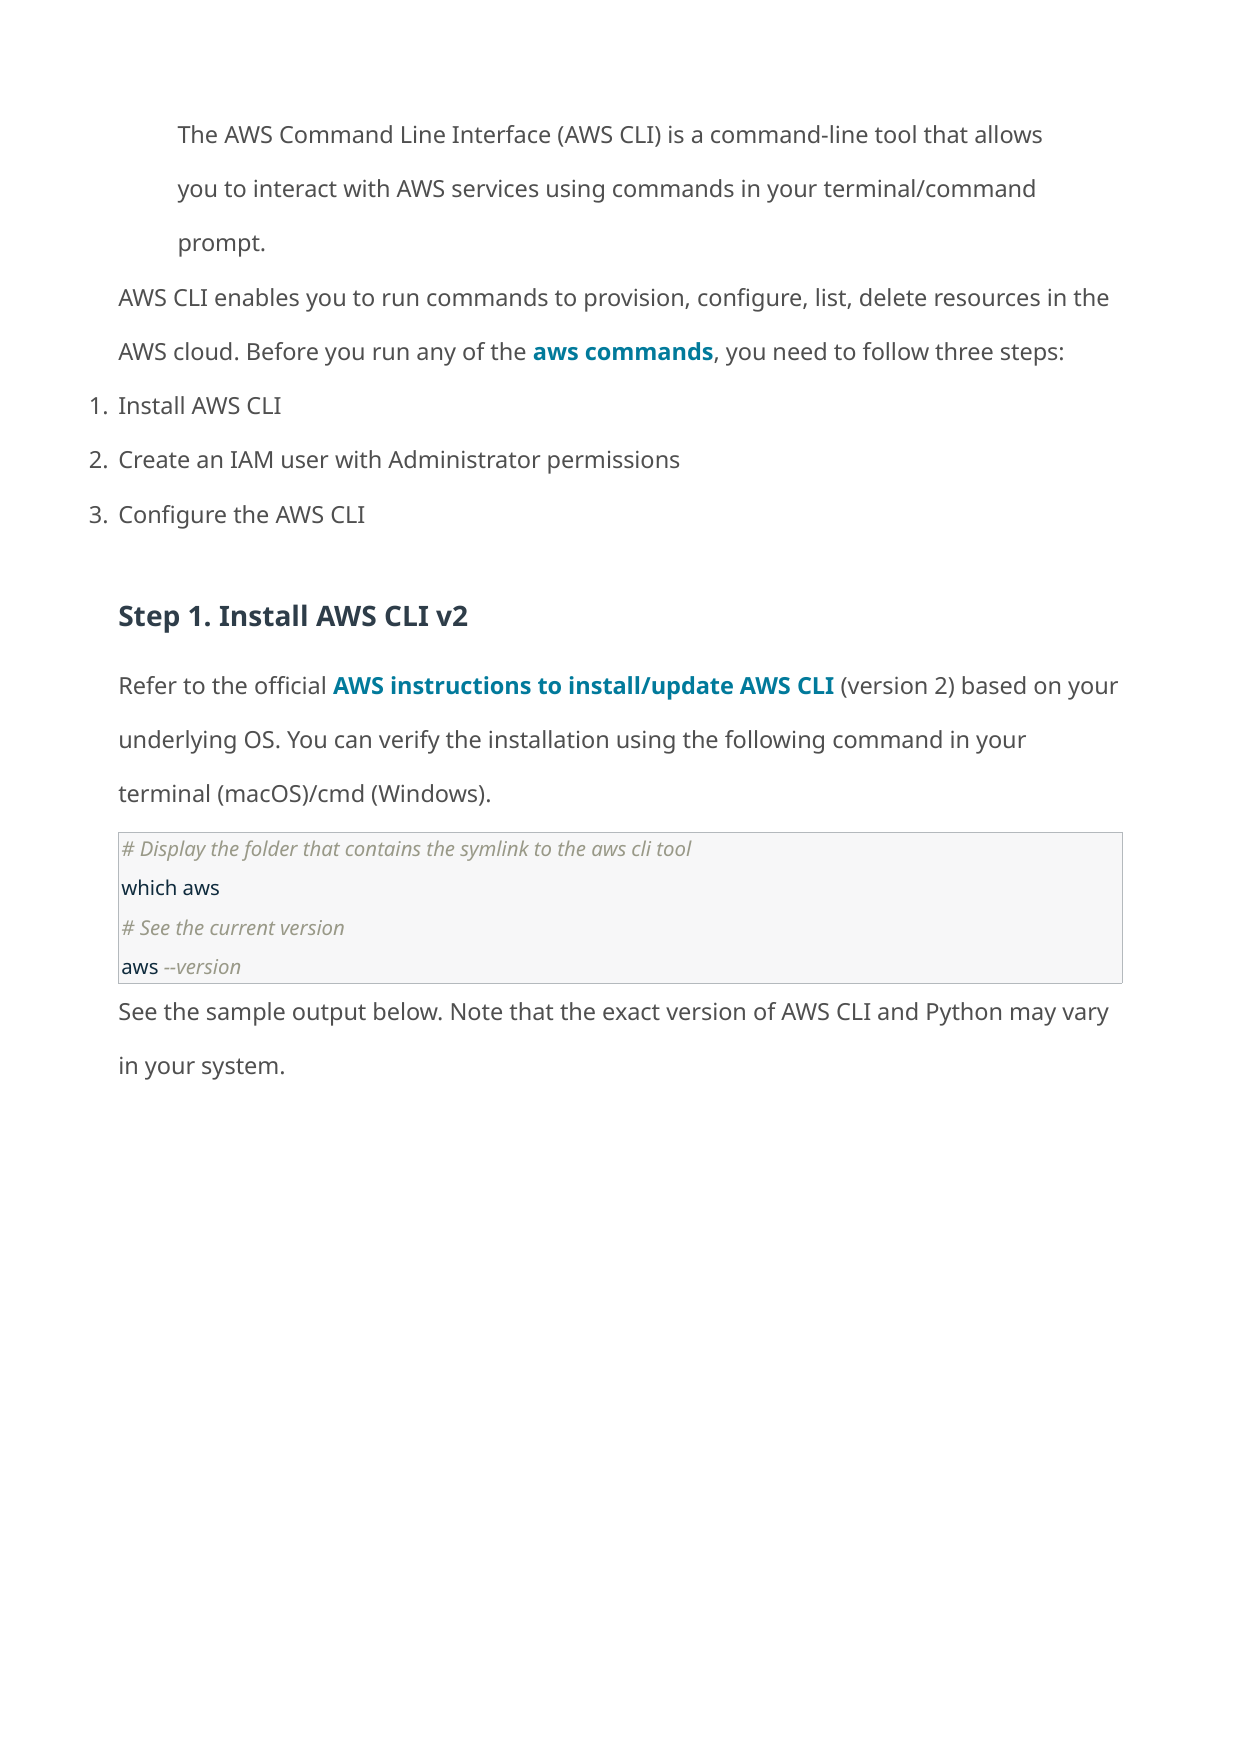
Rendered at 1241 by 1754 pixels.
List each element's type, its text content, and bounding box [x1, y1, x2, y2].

text # See the current version [119, 910, 1122, 941]
text AWS CLI enables you to run commands to provision, configure, list, delete resources in the AWS cloud. Before you run any of the aws commands, you need to follow three steps: [118, 281, 1122, 367]
text # Display the folder that contains the symlink to the aws cli tool [119, 833, 1122, 862]
list Configure the AWS CLI [118, 498, 1122, 530]
subtitle Step 1. Install AWS CLI v2 [118, 596, 1122, 634]
text Refer to the official AWS instructions to install/update AWS CLI (version 2) based on your underlying OS. You can verify the installation using the following command in your terminal (macOS)/cmd (Windows). [118, 669, 1122, 809]
list Install AWS CLI [118, 389, 1122, 421]
text See the sample output below. Note that the exact version of AWS CLI and Python may vary in your system. [118, 995, 1122, 1081]
text which aws [119, 871, 1122, 902]
text aws --version [119, 949, 1122, 983]
text The AWS Command Line Interface (AWS CLI) is a command-line tool that allows you to interact with AWS services using commands in your terminal/command prompt. [177, 118, 1063, 259]
list Create an IAM user with Administrator permissions [118, 444, 1122, 476]
